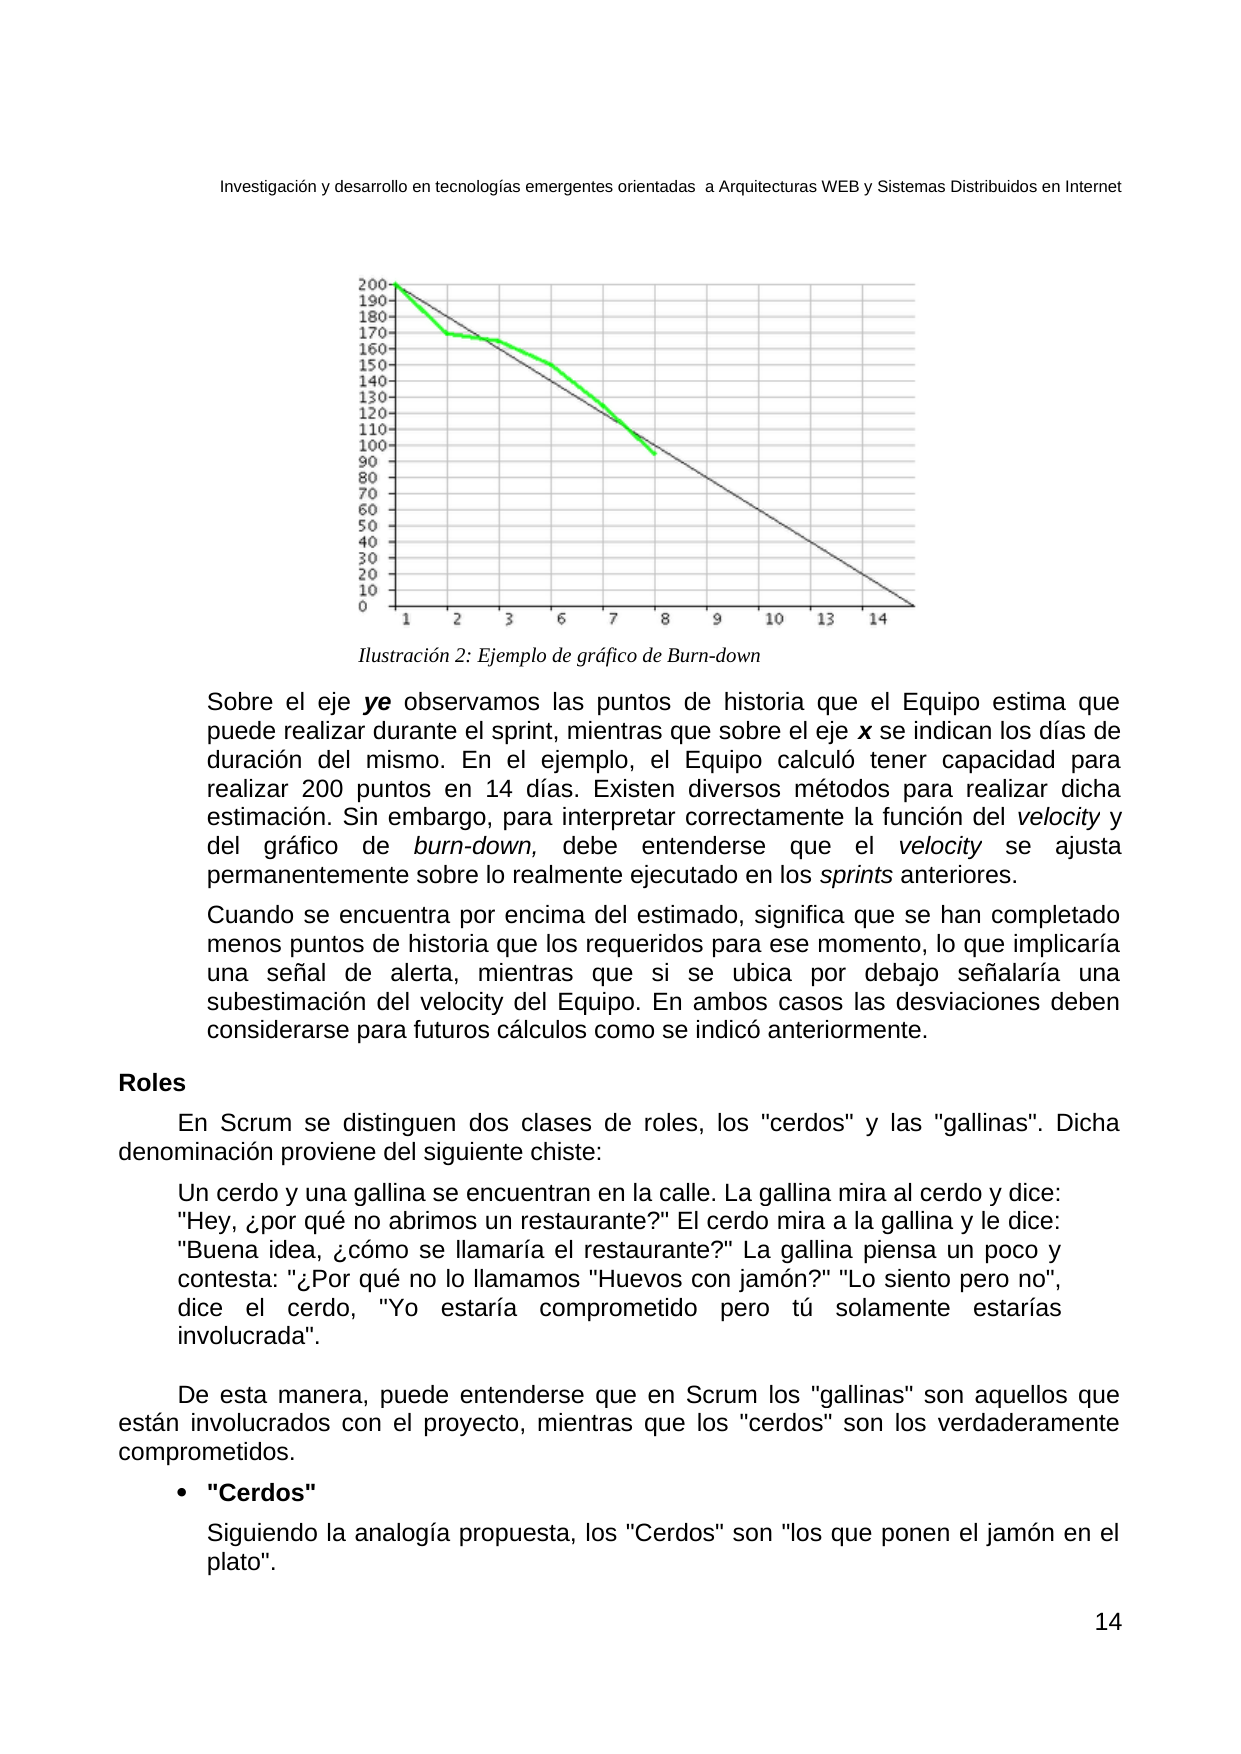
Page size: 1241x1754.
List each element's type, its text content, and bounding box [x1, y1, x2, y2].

picture [358, 247, 951, 643]
text En Scrum se distinguen dos clases de roles, los "cerdos" y las "gallinas". Dicha denominación proviene del siguiente chiste: [610, 1137, 1122, 1166]
text Ilustración 2: Ejemplo de gráfico de Burn-down [763, 643, 950, 667]
text Un cerdo y una gallina se encuentran en la calle. La gallina mira al cerdo y dice: "Hey, ¿por qué no abrimos un restaurante?" El cerdo mira a la gallina y le dice: "Buena idea, ¿cómo se llamaría el restaurante?" La gallina piensa un poco y contesta: "¿Por qué no lo llamamos "Huevos con jamón?" "Lo siento pero no", dice el cerdo, "Yo estaría comprometido pero tú solamente estarías involucrada". [328, 1321, 1063, 1350]
list "Cerdos" [323, 1478, 1122, 1506]
list "Cerdos" [177, 1478, 207, 1506]
text De esta manera, puede entenderse que en Scrum los "gallinas" son aquellos que están involucrados con el proyecto, mientras que los "cerdos" son los verdaderamente comprometidos. [118, 1379, 1122, 1408]
text Siguiendo la analogía propuesta, los "Cerdos" son "los que ponen el jamón en el plato". [284, 1547, 1122, 1576]
text De esta manera, puede entenderse que en Scrum los "gallinas" son aquellos que están involucrados con el proyecto, mientras que los "cerdos" son los verdaderamente comprometidos. [303, 1437, 1122, 1466]
subtitle Roles [136, 1068, 1122, 1097]
